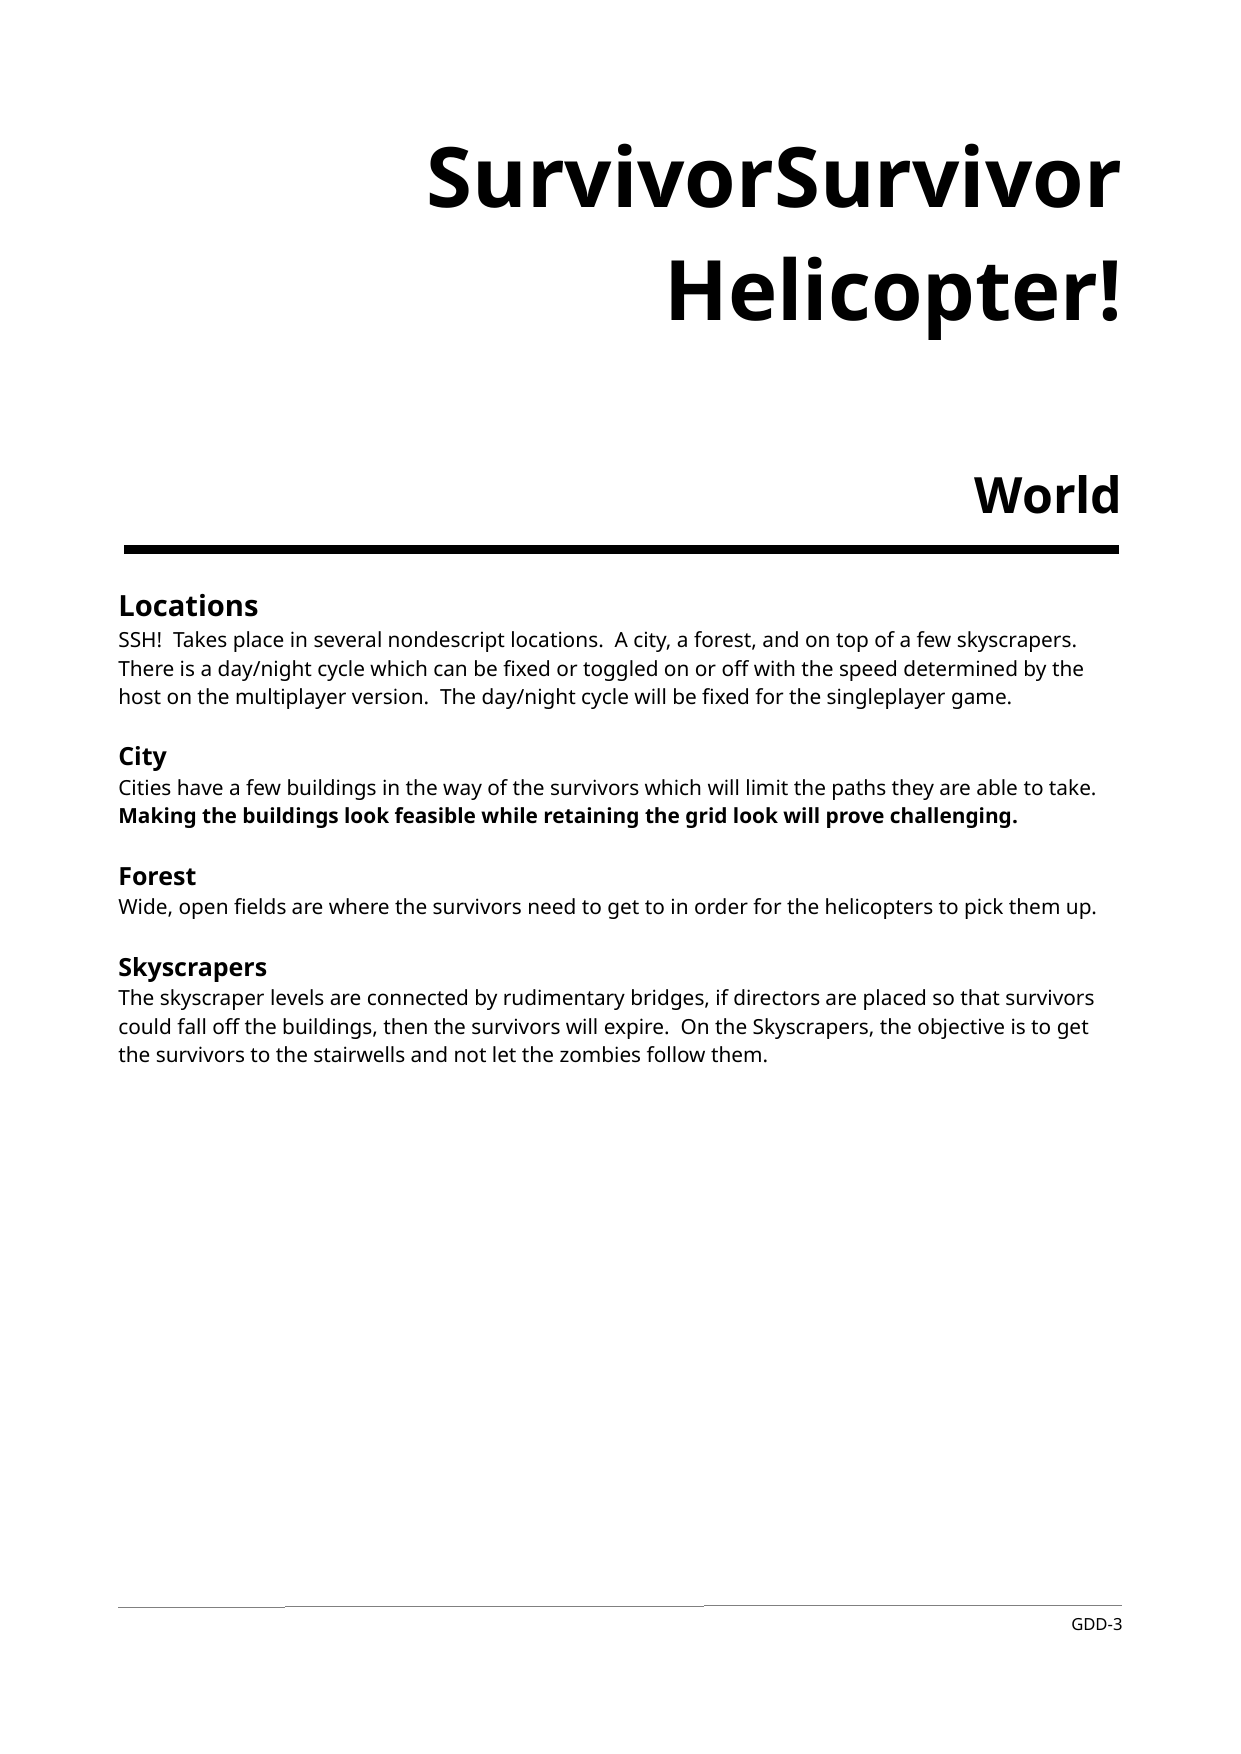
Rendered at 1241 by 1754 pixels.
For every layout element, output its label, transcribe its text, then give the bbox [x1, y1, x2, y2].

title World [118, 461, 1122, 529]
text Skyscrapers [118, 949, 1122, 983]
text Forest [118, 858, 1122, 892]
text Cities have a few buildings in the way of the survivors which will limit the paths they are able to take. Making the buildings look feasible while retaining the grid look will prove challenging. [118, 773, 1122, 830]
text City [118, 739, 1122, 773]
text Locations [118, 586, 1122, 625]
text SSH! Takes place in several nondescript locations. A city, a forest, and on top of a few skyscrapers. There is a day/night cycle which can be fixed or toggled on or off with the speed determined by the host on the multiplayer version. The day/night cycle will be fixed for the singleplayer game. [118, 625, 1122, 711]
text Wide, open fields are where the survivors need to get to in order for the helicopters to pick them up. [118, 892, 1122, 921]
text The skyscraper levels are connected by rudimentary bridges, if directors are placed so that survivors could fall off the buildings, then the survivors will expire. On the Skyscrapers, the objective is to get the survivors to the stairwells and not let the zombies follow them. [118, 983, 1122, 1069]
